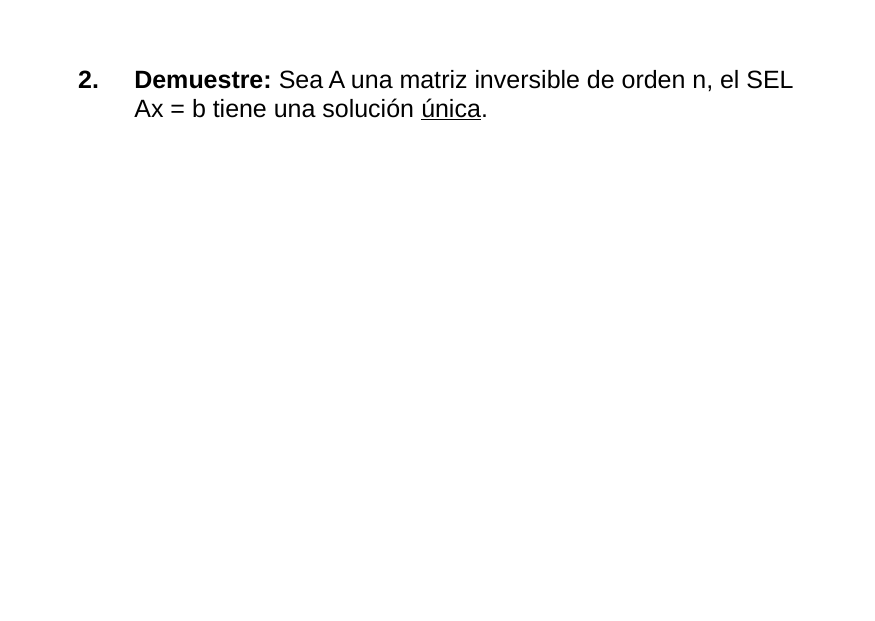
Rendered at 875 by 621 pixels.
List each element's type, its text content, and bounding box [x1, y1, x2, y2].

list Demuestre: Sea A una matriz inversible de orden n, el SEL Ax = b tiene una solución única. [78, 65, 815, 122]
